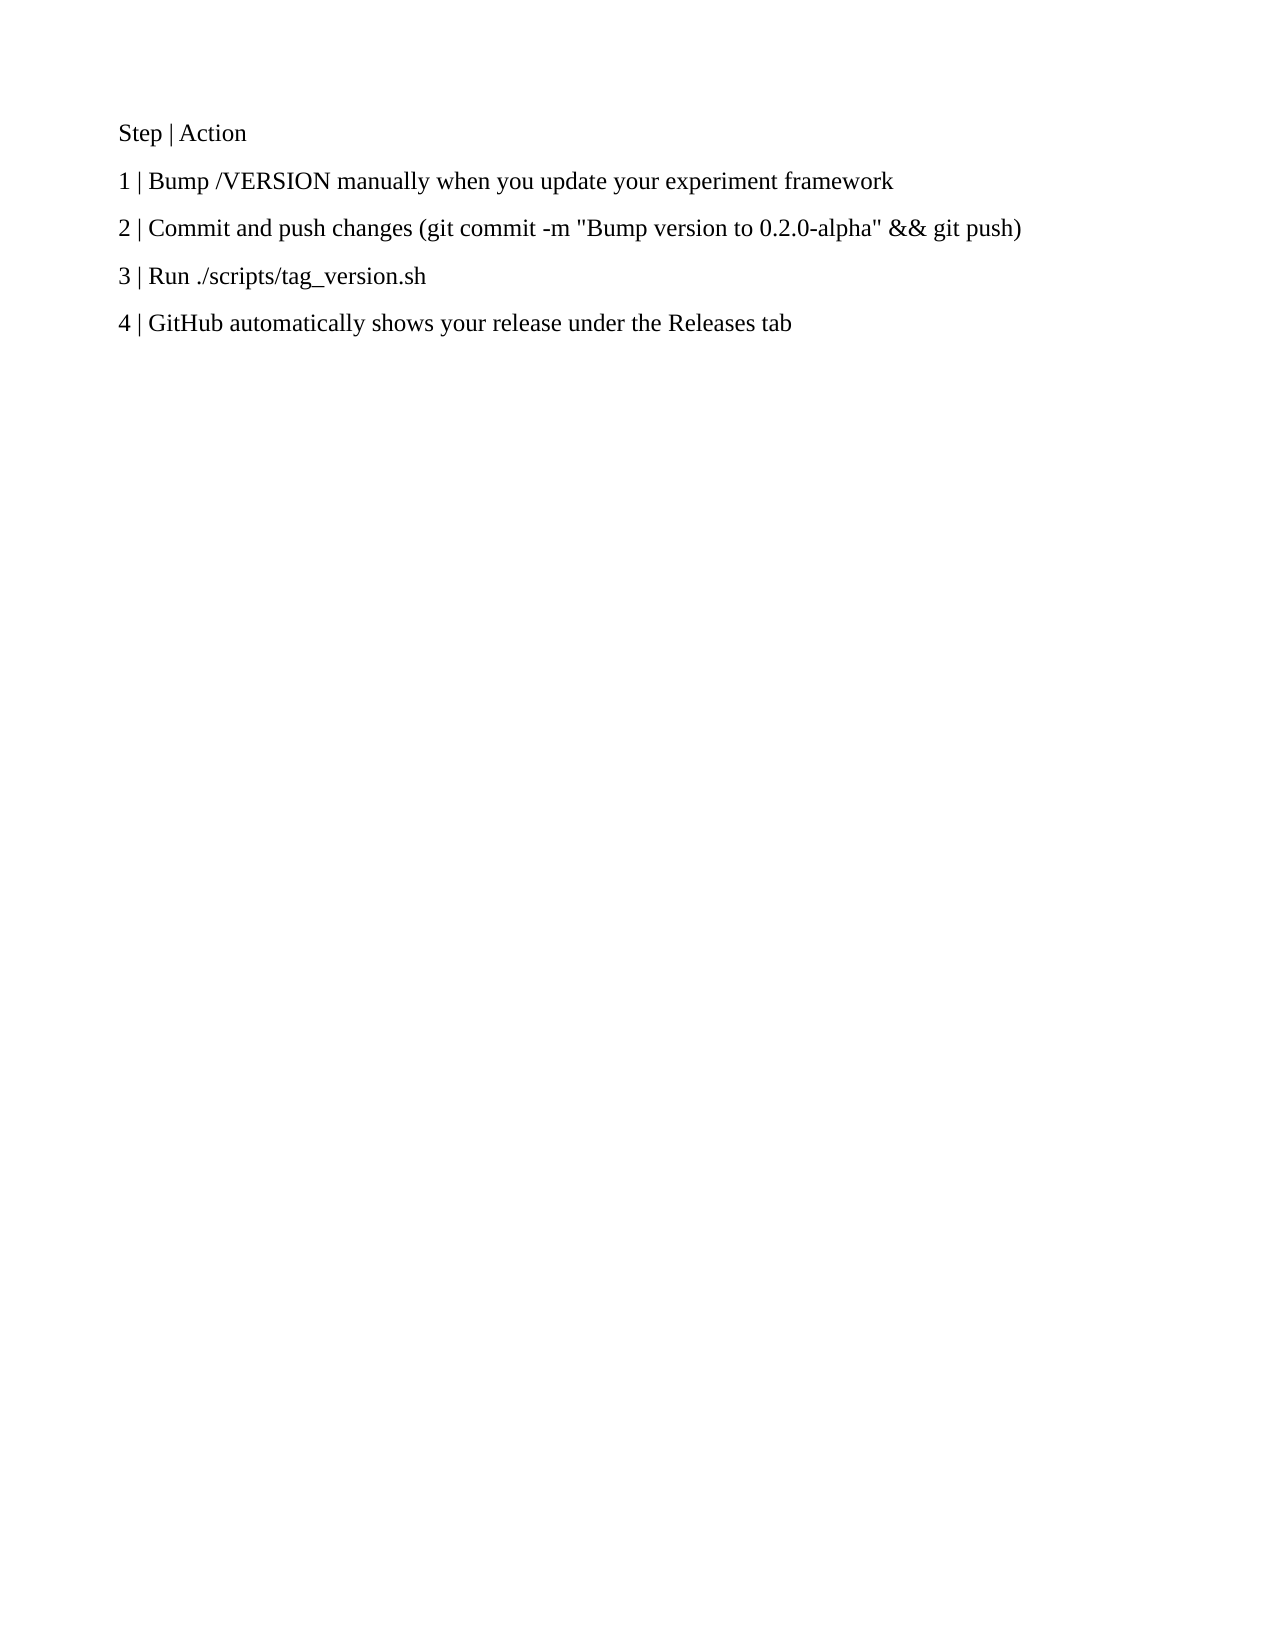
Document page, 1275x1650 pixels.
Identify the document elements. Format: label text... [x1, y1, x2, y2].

text 2 | Commit and push changes (git commit -m "Bump version to 0.2.0-alpha" && git push) [118, 213, 1157, 242]
text 3 | Run ./scripts/tag_version.sh [118, 261, 1157, 290]
text Step | Action [118, 118, 1157, 147]
text 1 | Bump /VERSION manually when you update your experiment framework [118, 166, 1157, 194]
text 4 | GitHub automatically shows your release under the Releases tab [118, 308, 1157, 337]
